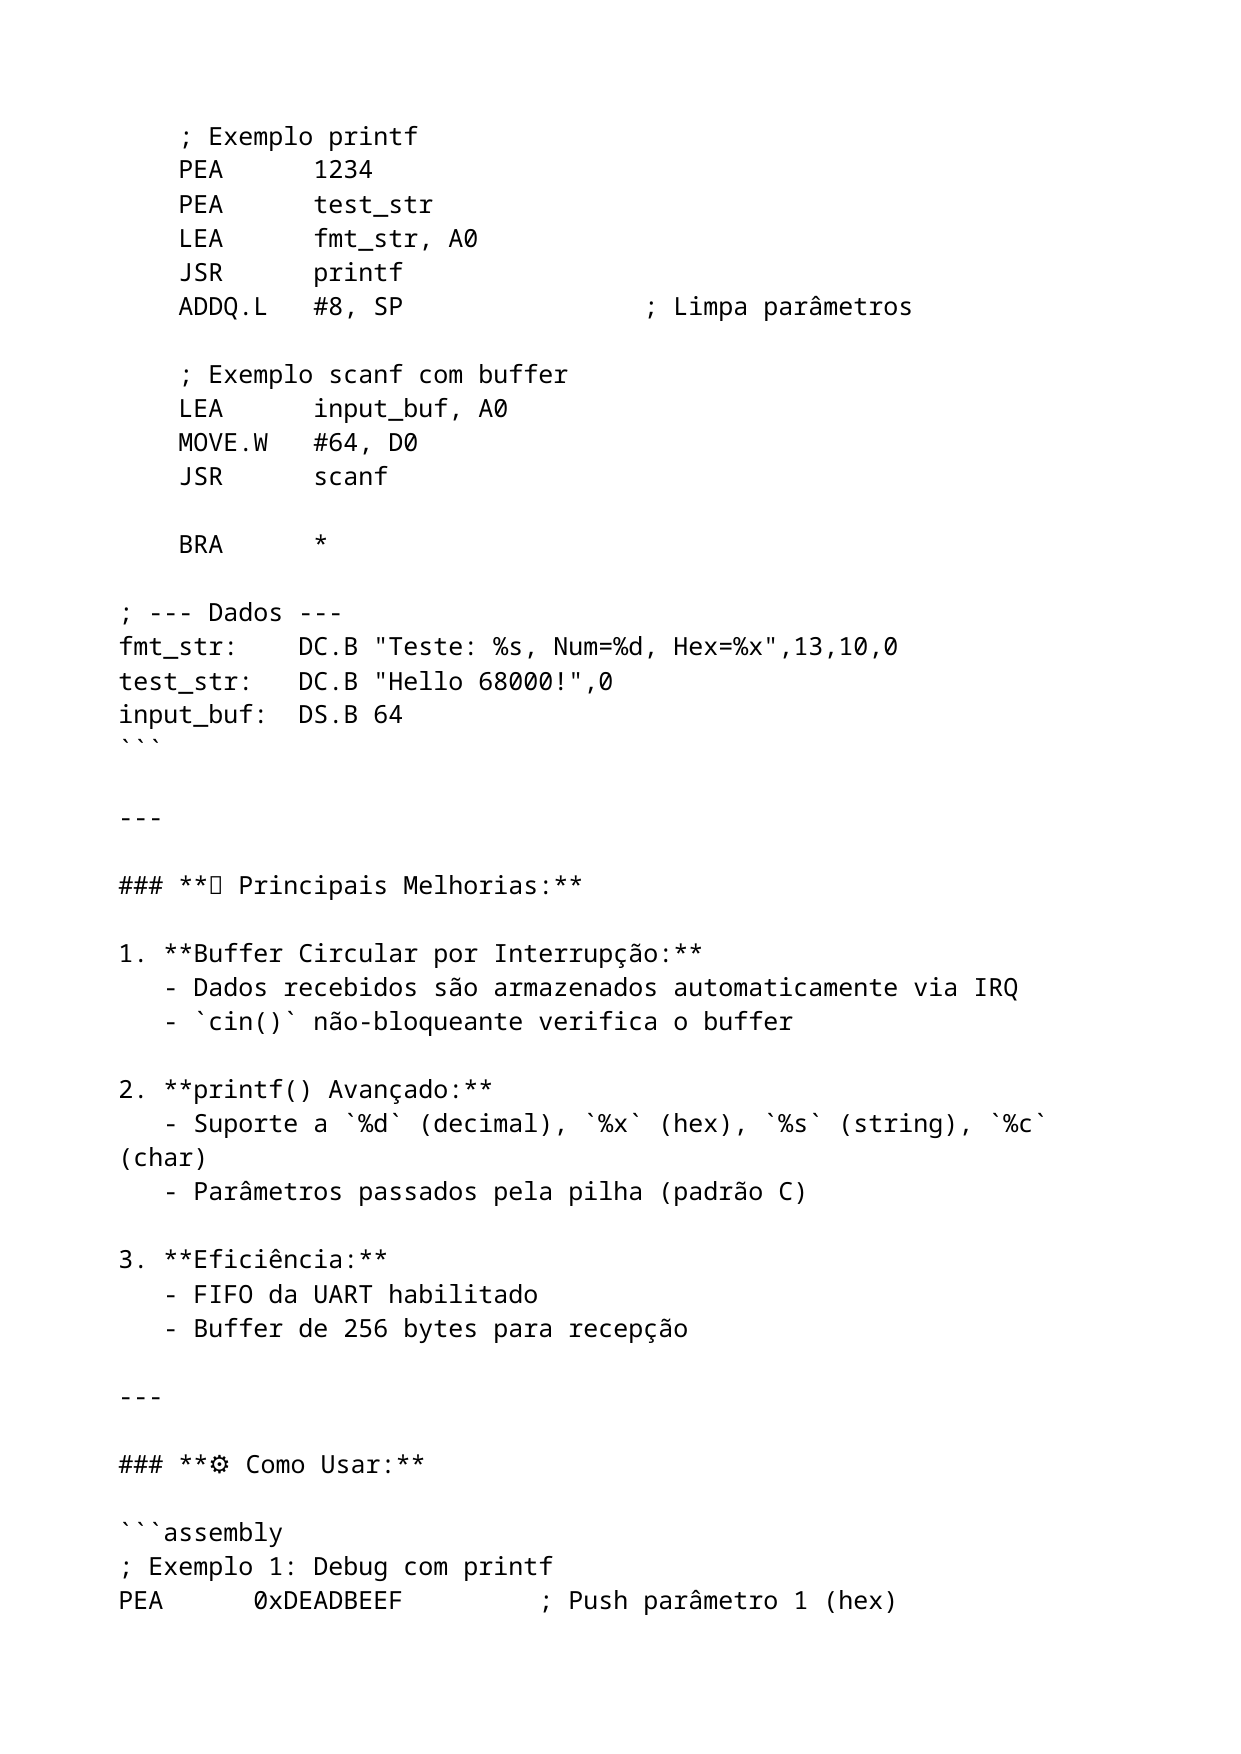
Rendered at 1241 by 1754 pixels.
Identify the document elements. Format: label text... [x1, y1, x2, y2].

text ### **⚙️ Como Usar:** [118, 1447, 1122, 1481]
text JSR scanf [118, 459, 1122, 493]
text - Parâmetros passados pela pilha (padrão C) [118, 1174, 1122, 1208]
text input_buf: DS.B 64 [118, 697, 1122, 731]
text ``` [118, 731, 1122, 765]
text LEA fmt_str, A0 [118, 220, 1122, 254]
text LEA input_buf, A0 [118, 391, 1122, 425]
text PEA test_str [118, 186, 1122, 220]
text --- [118, 799, 1122, 833]
text fmt_str: DC.B "Teste: %s, Num=%d, Hex=%x",13,10,0 [118, 629, 1122, 663]
text BRA * [118, 527, 1122, 561]
text ### **🔧 Principais Melhorias:** [118, 867, 1122, 902]
text ```assembly [118, 1515, 1122, 1549]
text ADDQ.L #8, SP ; Limpa parâmetros [118, 288, 1122, 322]
text - Buffer de 256 bytes para recepção [118, 1310, 1122, 1344]
text --- [118, 1378, 1122, 1412]
text ; Exemplo 1: Debug com printf [118, 1549, 1122, 1583]
text 2. **printf() Avançado:** [118, 1072, 1122, 1106]
text ; Exemplo scanf com buffer [118, 357, 1122, 391]
text ; --- Dados --- [118, 595, 1122, 629]
text PEA 1234 [118, 152, 1122, 186]
text - FIFO da UART habilitado [118, 1276, 1122, 1310]
text MOVE.W #64, D0 [118, 425, 1122, 459]
text 3. **Eficiência:** [118, 1242, 1122, 1276]
text JSR printf [118, 254, 1122, 288]
text test_str: DC.B "Hello 68000!",0 [118, 663, 1122, 697]
text ; Exemplo printf [118, 118, 1122, 152]
text PEA 0xDEADBEEF ; Push parâmetro 1 (hex) [118, 1583, 1122, 1617]
text - Suporte a `%d` (decimal), `%x` (hex), `%s` (string), `%c` (char) [118, 1106, 1122, 1174]
text - Dados recebidos são armazenados automaticamente via IRQ [118, 970, 1122, 1004]
text - `cin()` não-bloqueante verifica o buffer [118, 1004, 1122, 1038]
text 1. **Buffer Circular por Interrupção:** [118, 936, 1122, 970]
